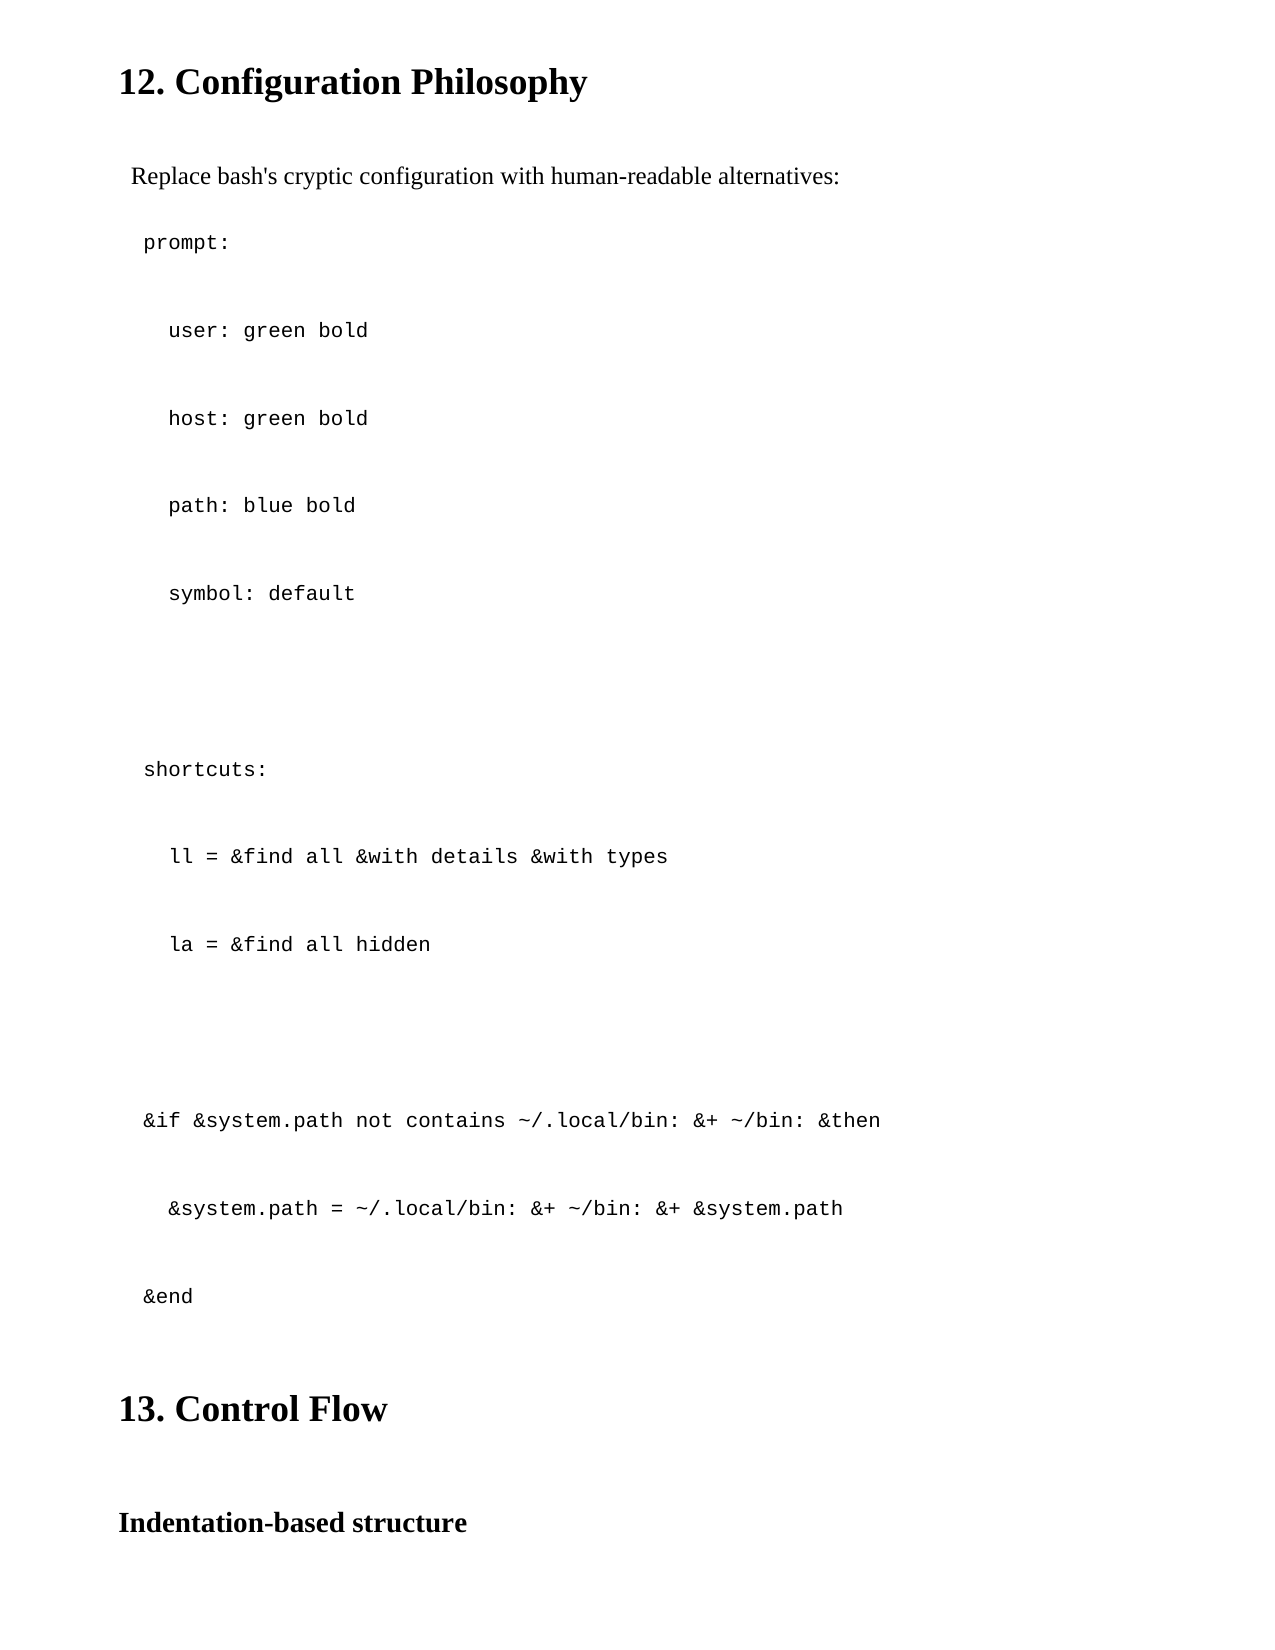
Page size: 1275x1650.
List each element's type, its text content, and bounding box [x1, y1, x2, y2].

text host: green bold [143, 407, 1191, 431]
text user: green bold [143, 320, 1191, 343]
text &system.path = ~/.local/bin: &+ ~/bin: &+ &system.path [143, 1198, 1191, 1221]
text ll = &find all &with details &with types [143, 847, 1191, 870]
text symbol: default [143, 583, 1191, 607]
text &end [143, 1286, 1191, 1309]
text path: blue bold [143, 495, 1191, 519]
subtitle Indentation-based structure [118, 1505, 1216, 1538]
subtitle 13. Control Flow [118, 1386, 1216, 1429]
text la = &find all hidden [143, 934, 1191, 958]
text Replace bash's cryptic configuration with human-readable alternatives: [131, 161, 1203, 190]
text shortcuts: [143, 759, 1191, 782]
text prompt: [143, 232, 1191, 256]
subtitle 12. Configuration Philosophy [118, 59, 1216, 102]
text &if &system.path not contains ~/.local/bin: &+ ~/bin: &then [143, 1110, 1191, 1134]
